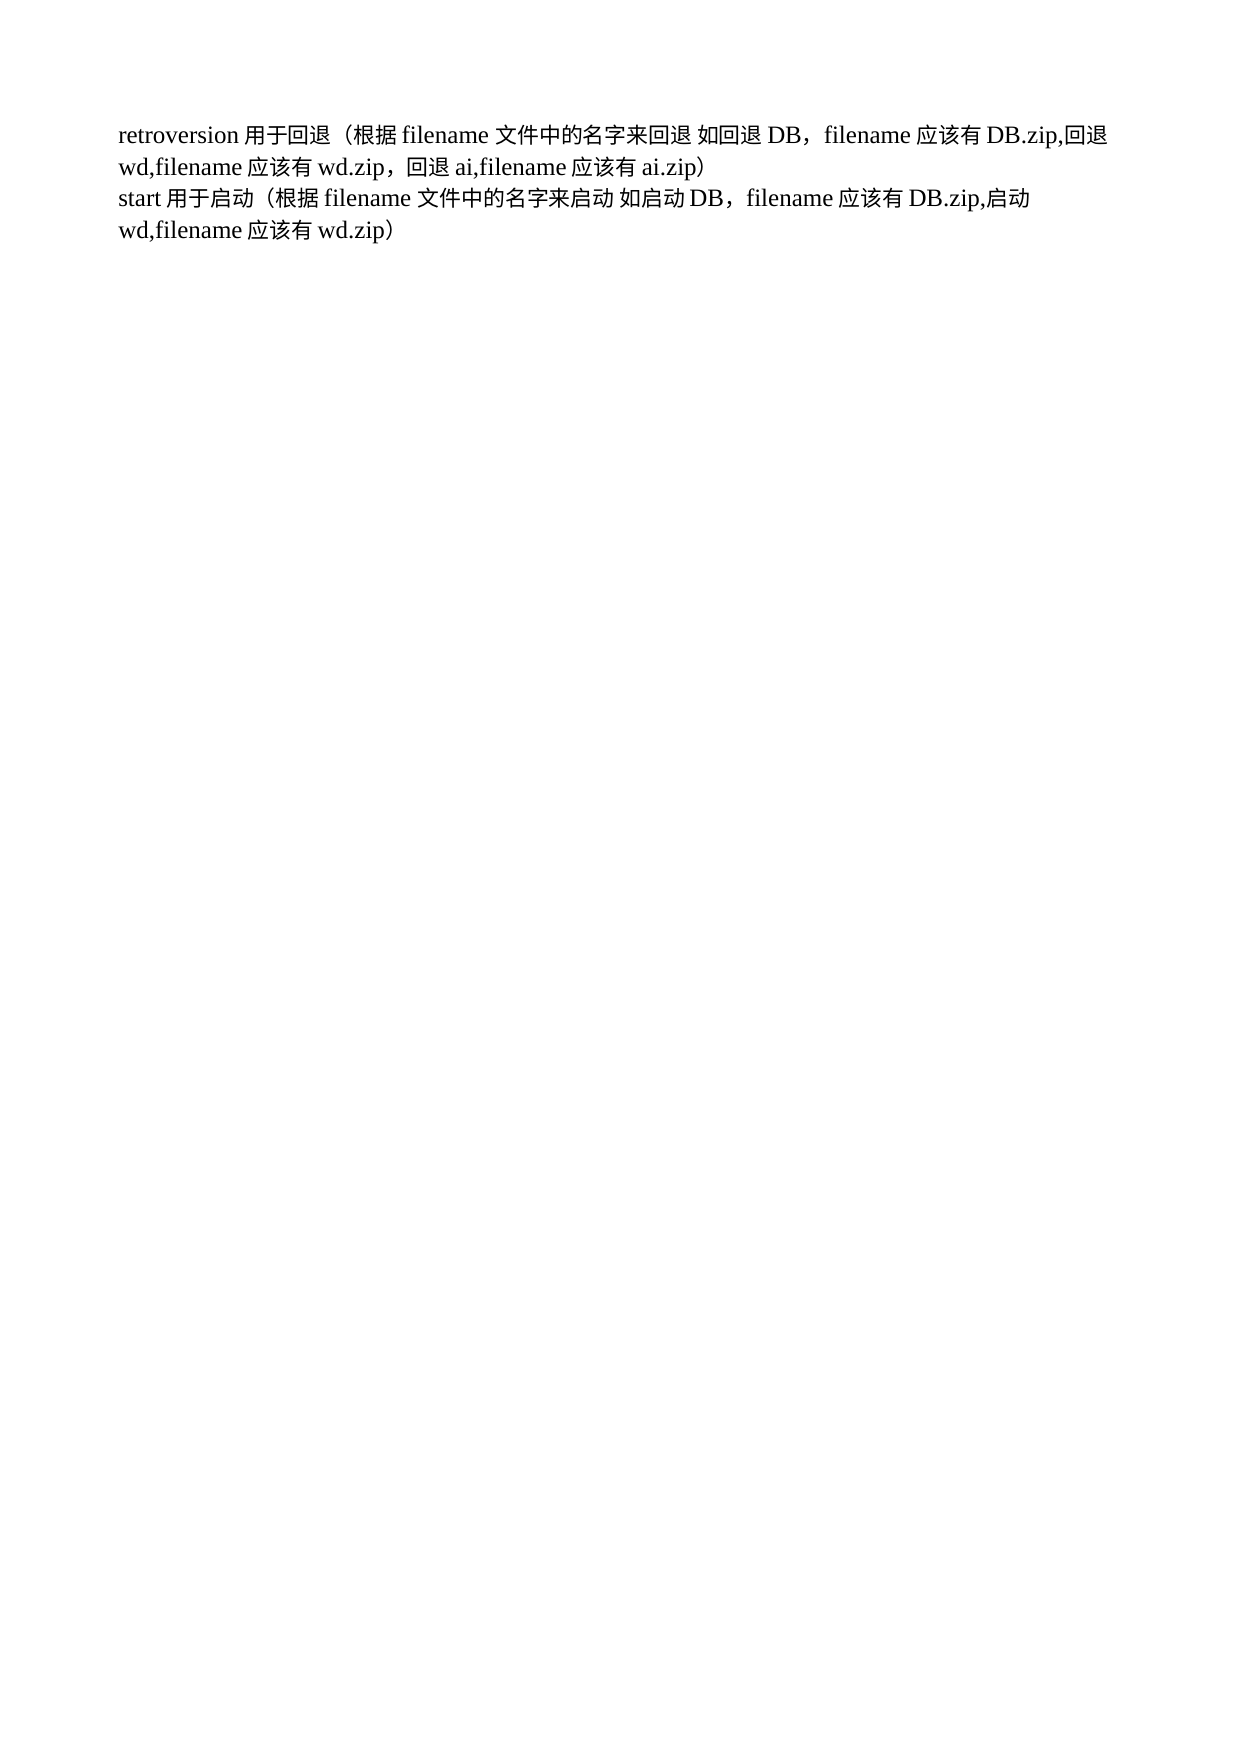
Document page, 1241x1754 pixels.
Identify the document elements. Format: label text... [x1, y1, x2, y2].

text start用于启动（根据filename 文件中的名字来启动 如启动DB，filename应该有DB.zip,启动wd,filename应该有wd.zip） [118, 181, 1122, 245]
text retroversion用于回退（根据filename 文件中的名字来回退 如回退DB，filename应该有DB.zip,回退wd,filename应该有wd.zip，回退ai,filename应该有ai.zip） [118, 118, 1122, 181]
